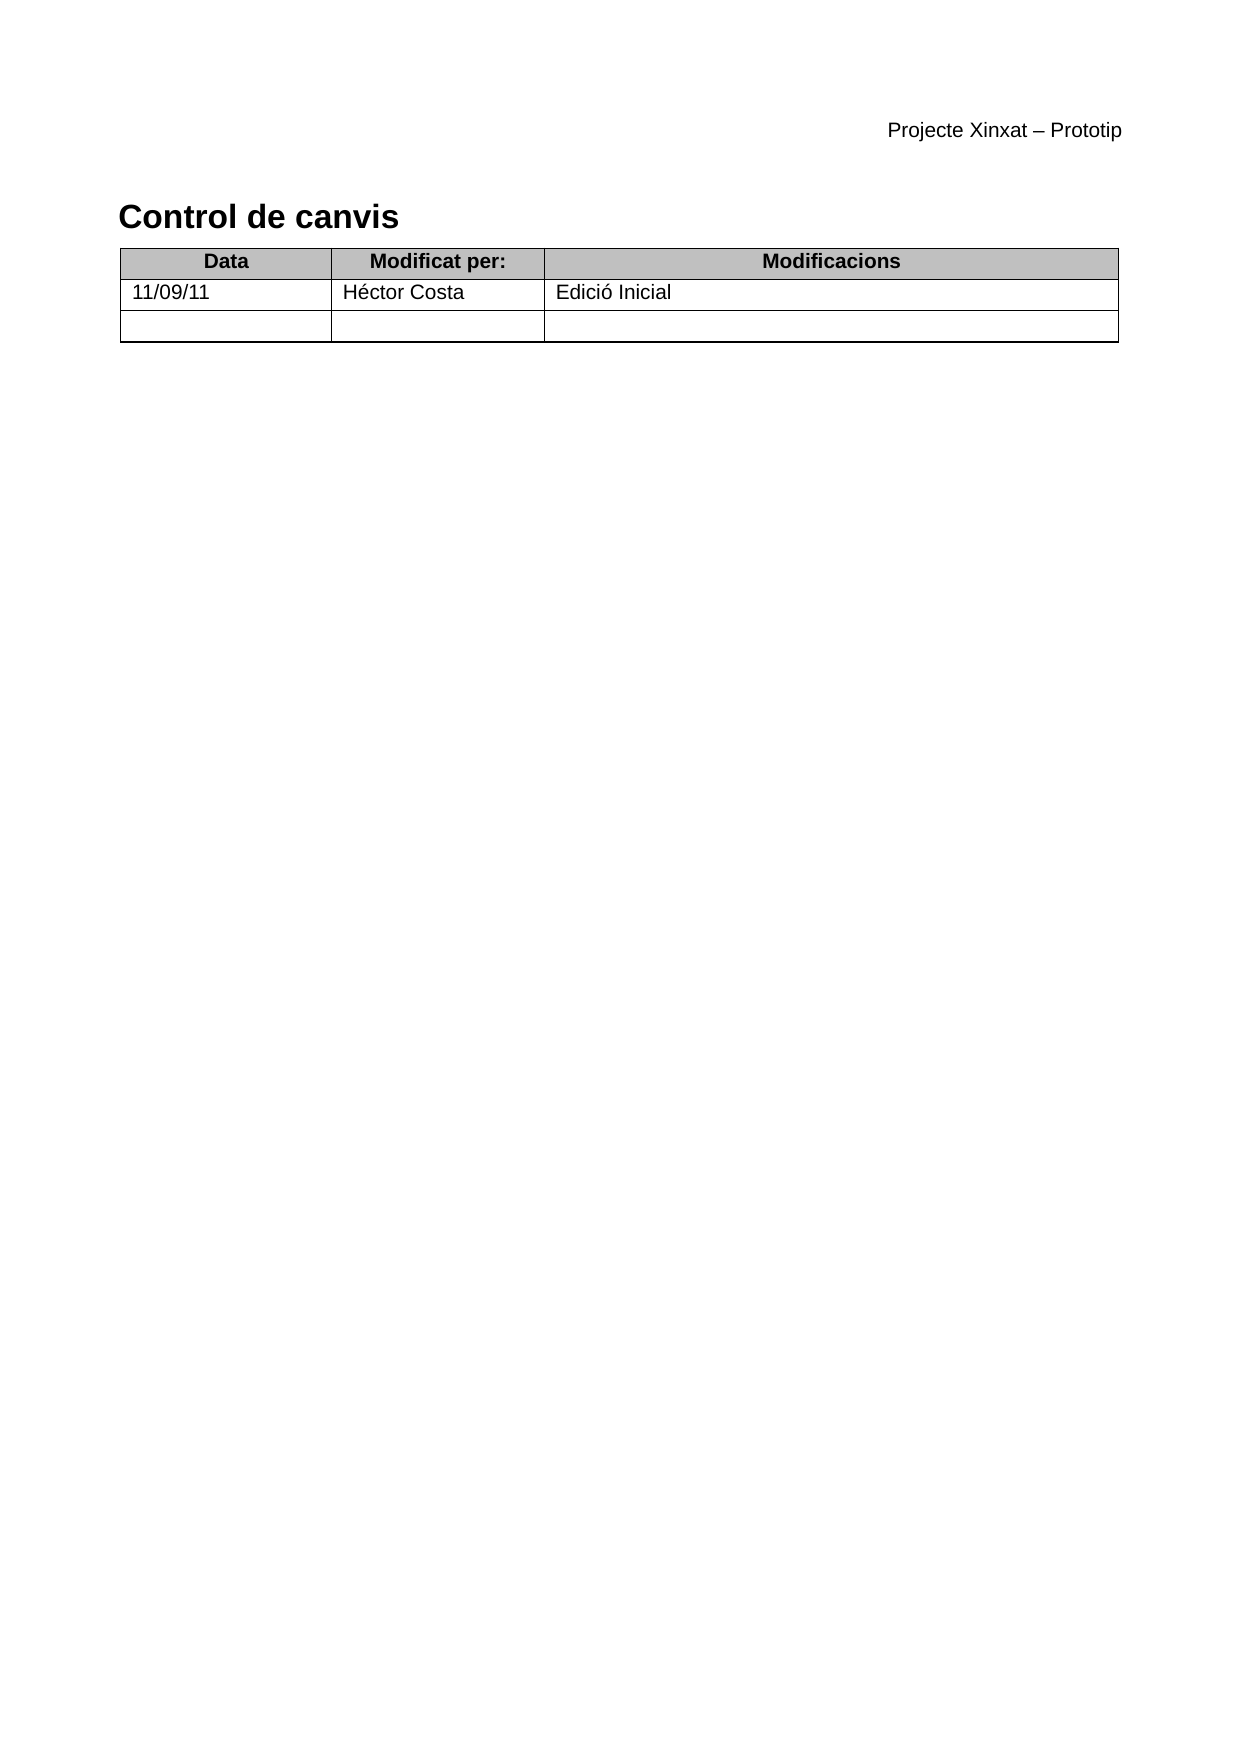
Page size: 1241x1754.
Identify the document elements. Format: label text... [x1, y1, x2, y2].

subtitle Control de canvis [118, 197, 1122, 235]
table_cell Edició Inicial [545, 280, 1118, 310]
table_header Data [121, 249, 331, 279]
table_header Modificat per: [332, 249, 544, 279]
table_cell [121, 311, 331, 341]
table_cell [332, 311, 544, 341]
table_cell [545, 311, 1118, 341]
table_cell Héctor Costa [332, 280, 544, 310]
table_cell 09/11/11 [121, 280, 331, 310]
table_header Modificacions [545, 249, 1118, 279]
